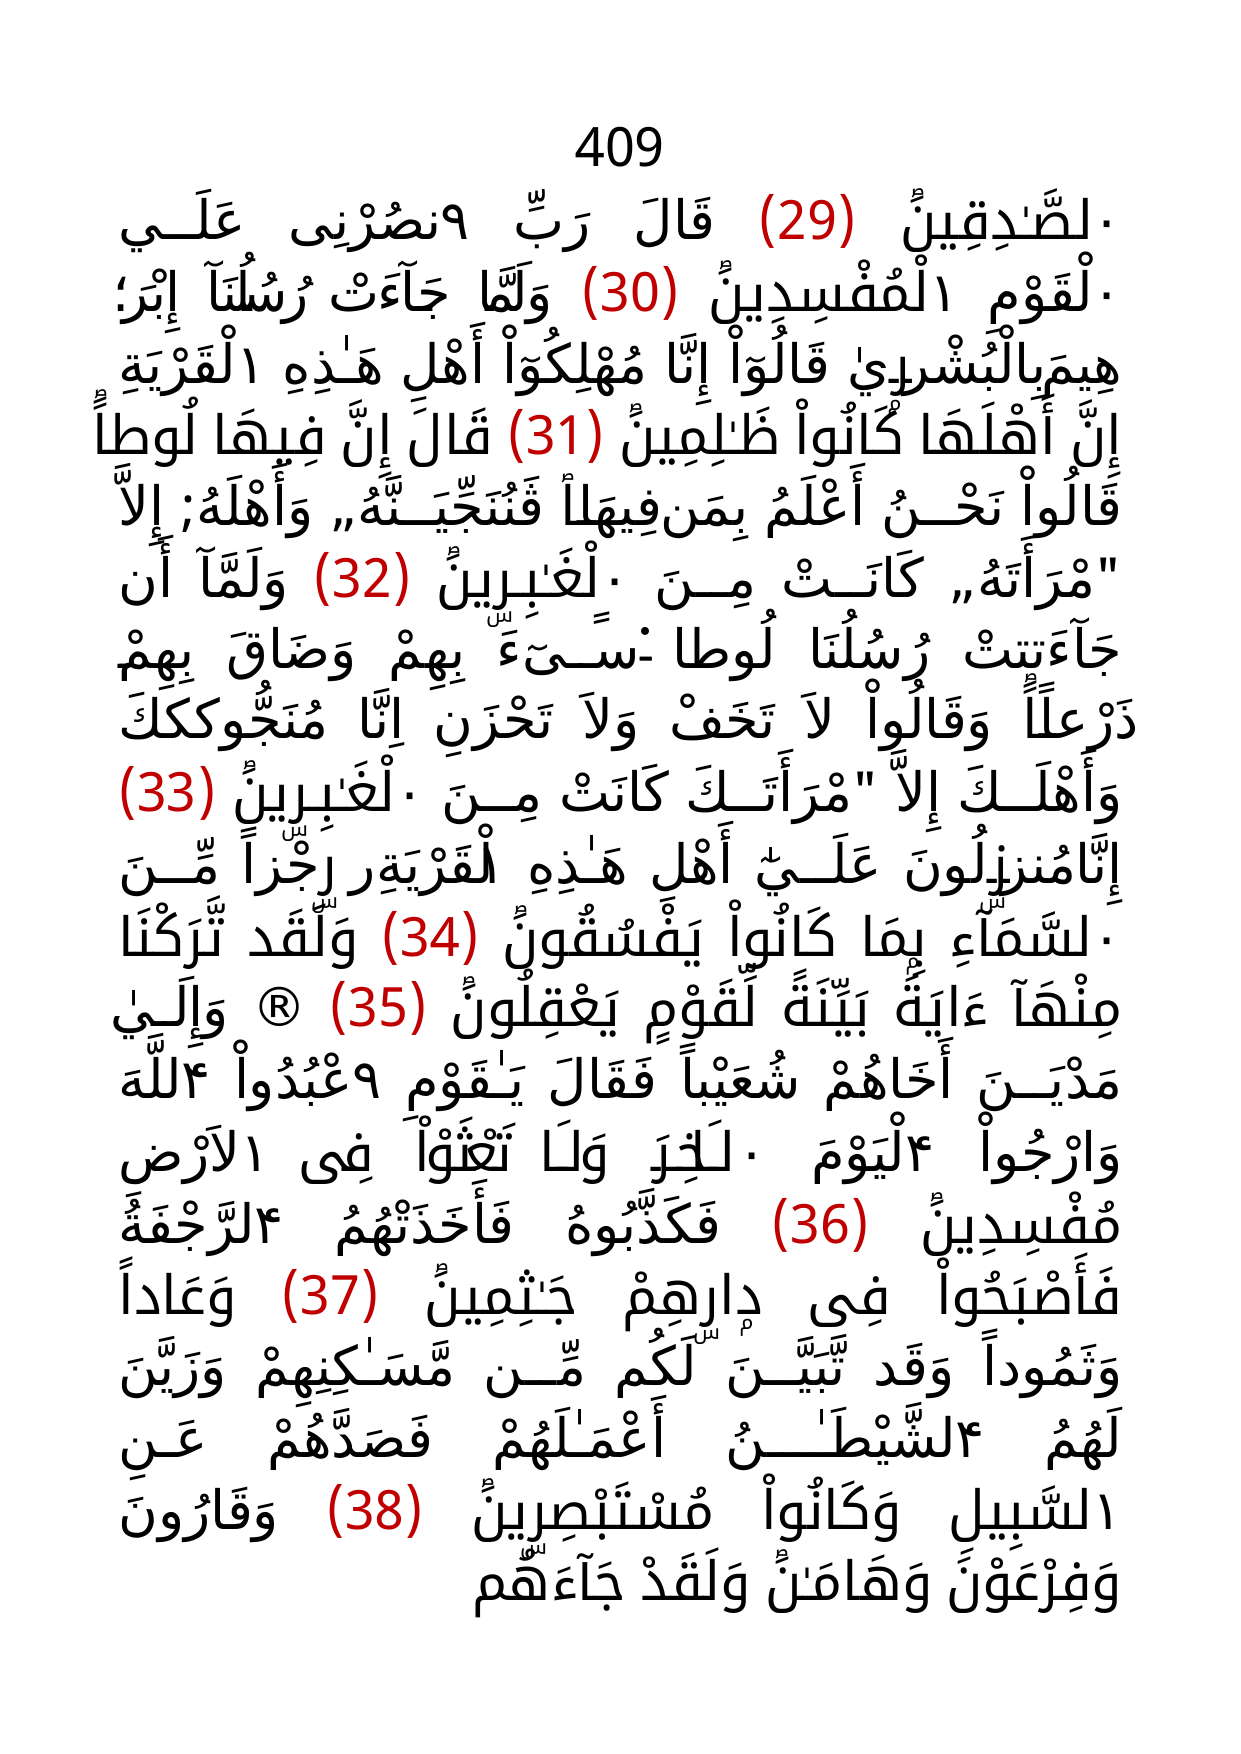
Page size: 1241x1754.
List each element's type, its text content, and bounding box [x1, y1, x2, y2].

text ۰لصَّـٰدِقِينَؐ (29) قَالَ رَبِّ ۹نصُرْنِى عَلَــي ۰لْقَوْمِ ۱لْمُفْسِدِينَؐ (30) وَلَمَّا جَآءَتْ رُسُلُنَآ إِبْرَ؛هِيمَ بِالْبُشْرۭيٰ قَالُوٓاْ إِنَّا مُهْلِكُوٓاْ أَهْلِ هَـٰذِهِ ۱لْقَرْيَةِ إِنَّ أَهْلَهَا كَانُواْ ظَـٰلِمِينَؐ (31) قَالَ إِنَّ فِيهَا لُوطاًؐ قَالُواْ نَحْــنُ أَعْلَمُ بِمَن فِيهَاؐ ڤَنُنَجِّيَــنَّهُ„ وَأَهْلَهُ; إِلاَّ "مْرَأَتَهُ„ كَانَــتْ مِــنَ ۰لْغَـٰبِـرۣينَؐ (32) وَلَمَّآ أَن جَآءَتتتْ رُسُلُنَا لُوطاً سـ۬ـىٓءَ بِهِمْ وَضَاقَ بِهِمْ ذَرْعاًؐ وَقَالُواْ لاَ تَخَفْ وَلاَ تَحْزَنِ اِنَّا مُنَجُّوكككَ وَأَهْلَــكَ إِلاَّ "مْرَأَتَــكَ كَانَتْ مِــنَ ۰لْغَـٰبِـرۣينَؐ (33) إِنَّا مُنزۣلُونَ عَلَــيٰٓ أَهْلِ هَـٰذِهِ ۱لْقَرْيَةِ رۣجْزاً مِّــنَ ۰لسَّمَآءِ بِمَا كَانُواْ يَفْسُقُونَؐ (34) وَلَقَد تَّرَكْنَا مِنْهَآ ءَايَةَۢ بَيِّنَةً لِّقَوْمٍ يَعْقِلُونَؐ (35) ® وَإِلَــيٰ مَدْيَــنَ أَخَاهُمْ شُعَيْباً فَقَالَ يَـٰقَوْمِ ۹عْبُدُواْ ۴للَّهَ وَارْجُواْ ۴لْيَوْمَ ۰لاَخِرَ وَلاَ تَعْثَوْاْ فِى ۱لاَرْضِ مُفْسِدِينَؐ (36) فَكَذَّبُوهُ فَأَخَذَتْهُمُ ۴لرَّجْفَةُ فَأَصْبَحُواْ فِى دۭارۣهِمْ جَـٰثِمِينَؐ (37) وَعَاداً وَثَمُوداً وَقَد تَّبَيَّــنَ لَكُم مِّــن مَّسَـٰكِنِهِمْ وَزَيَّنَ لَهُمُ ۴لشَّيْطَـٰـــنُ أَعْمَـٰلَهُمْ فَصَدَّهُمْ عَـنِ ۱لسَّبِيلِ وَكَانُواْ مُسْتَبْصِرۣينَؐ (38) وَقَارُونَ وَفِرْعَوْنَ وَهَامَـٰنَؐ وَلَقَدْ جَآءَهُم [118, 189, 1122, 1622]
text 409 [118, 118, 1122, 189]
